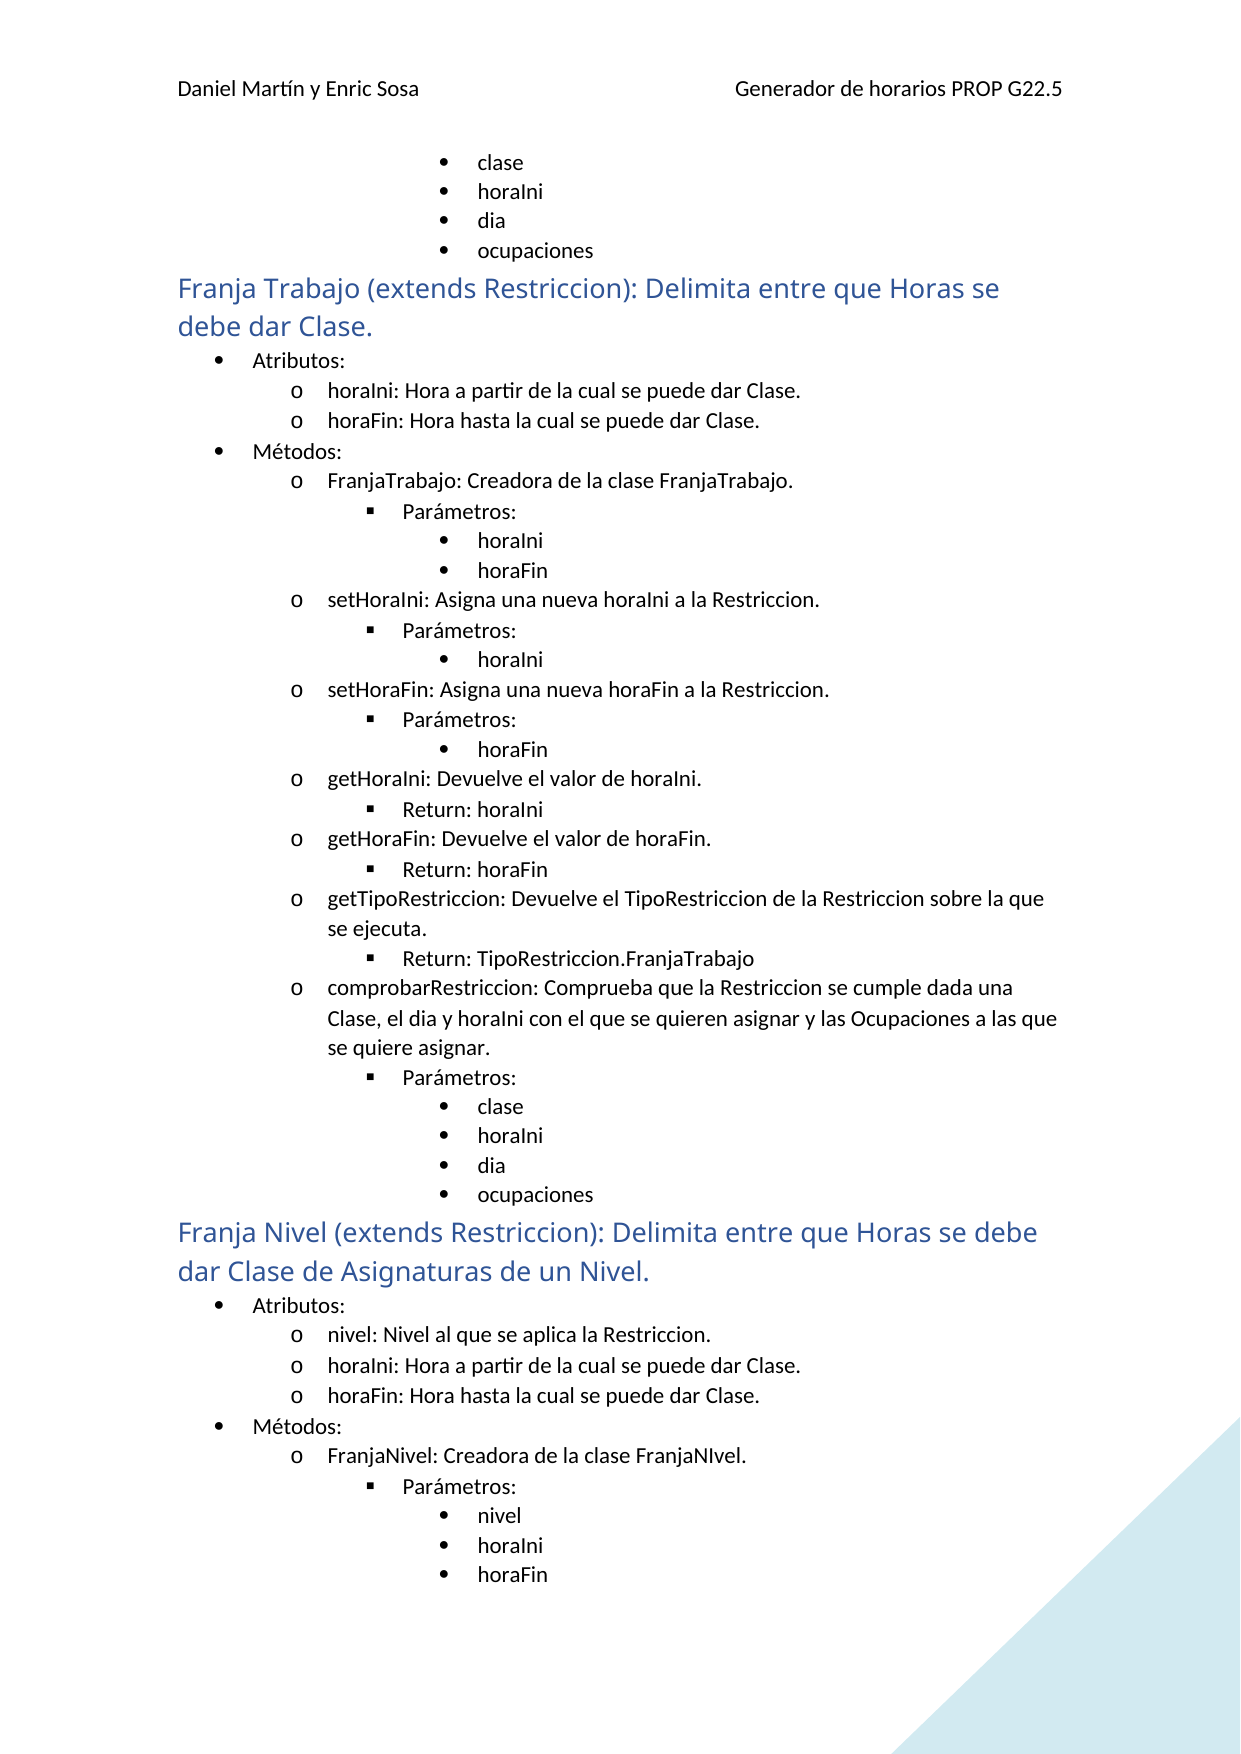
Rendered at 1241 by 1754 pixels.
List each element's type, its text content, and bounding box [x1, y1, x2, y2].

list setHoraIni: Asigna una nueva horaIni a la Restriccion. [290, 585, 1063, 614]
list horaFin: Hora hasta la cual se puede dar Clase. [290, 1382, 1063, 1411]
list dia [440, 206, 1063, 234]
list horaIni: Hora a partir de la cual se puede dar Clase. [290, 376, 1063, 405]
list FranjaNivel: Creadora de la clase FranjaNIvel. [290, 1442, 1063, 1471]
list setHoraFin: Asigna una nueva horaFin a la Restriccion. [290, 675, 1063, 704]
list horaIni [440, 1121, 1063, 1149]
list horaFin [440, 556, 1063, 584]
list horaFin [440, 1560, 1063, 1588]
subtitle Franja Trabajo (extends Restriccion): Delimita entre que Horas se debe dar Clase. [177, 269, 1063, 345]
list Parámetros: [365, 705, 1063, 733]
list getHoraIni: Devuelve el valor de horaIni. [290, 764, 1063, 793]
list nivel: Nivel al que se aplica la Restriccion. [290, 1320, 1063, 1349]
list horaFin: Hora hasta la cual se puede dar Clase. [290, 407, 1063, 436]
list Métodos: [215, 1412, 1063, 1440]
list horaIni [440, 177, 1063, 205]
list ocupaciones [440, 1180, 1063, 1208]
list horaIni [440, 527, 1063, 554]
list horaIni [440, 645, 1063, 673]
list Return: horaFin [365, 855, 1063, 883]
list horaFin [440, 735, 1063, 763]
list clase [440, 148, 1063, 176]
list FranjaTrabajo: Creadora de la clase FranjaTrabajo. [290, 467, 1063, 496]
list Return: TipoRestriccion.FranjaTrabajo [365, 944, 1063, 972]
list getHoraFin: Devuelve el valor de horaFin. [290, 824, 1063, 853]
list comprobarRestriccion: Comprueba que la Restriccion se cumple dada una Clase, el dia y horaIni con el que se quieren asignar y las Ocupaciones a las que se quiere asignar. [290, 973, 1063, 1061]
list getTipoRestriccion: Devuelve el TipoRestriccion de la Restriccion sobre la que se ejecuta. [290, 884, 1063, 943]
list ocupaciones [440, 236, 1063, 264]
list Atributos: [215, 347, 1063, 374]
list Parámetros: [365, 616, 1063, 644]
list Parámetros: [365, 1063, 1063, 1091]
list horaIni [440, 1531, 1063, 1559]
list nivel [440, 1502, 1063, 1529]
list Return: horaIni [365, 795, 1063, 823]
list horaIni: Hora a partir de la cual se puede dar Clase. [290, 1351, 1063, 1380]
list dia [440, 1151, 1063, 1179]
subtitle Franja Nivel (extends Restriccion): Delimita entre que Horas se debe dar Clase de Asignaturas de un Nivel. [177, 1214, 1063, 1289]
list Atributos: [215, 1291, 1063, 1319]
list Métodos: [215, 437, 1063, 465]
list Parámetros: [365, 1472, 1063, 1500]
list clase [440, 1092, 1063, 1120]
list Parámetros: [365, 497, 1063, 525]
